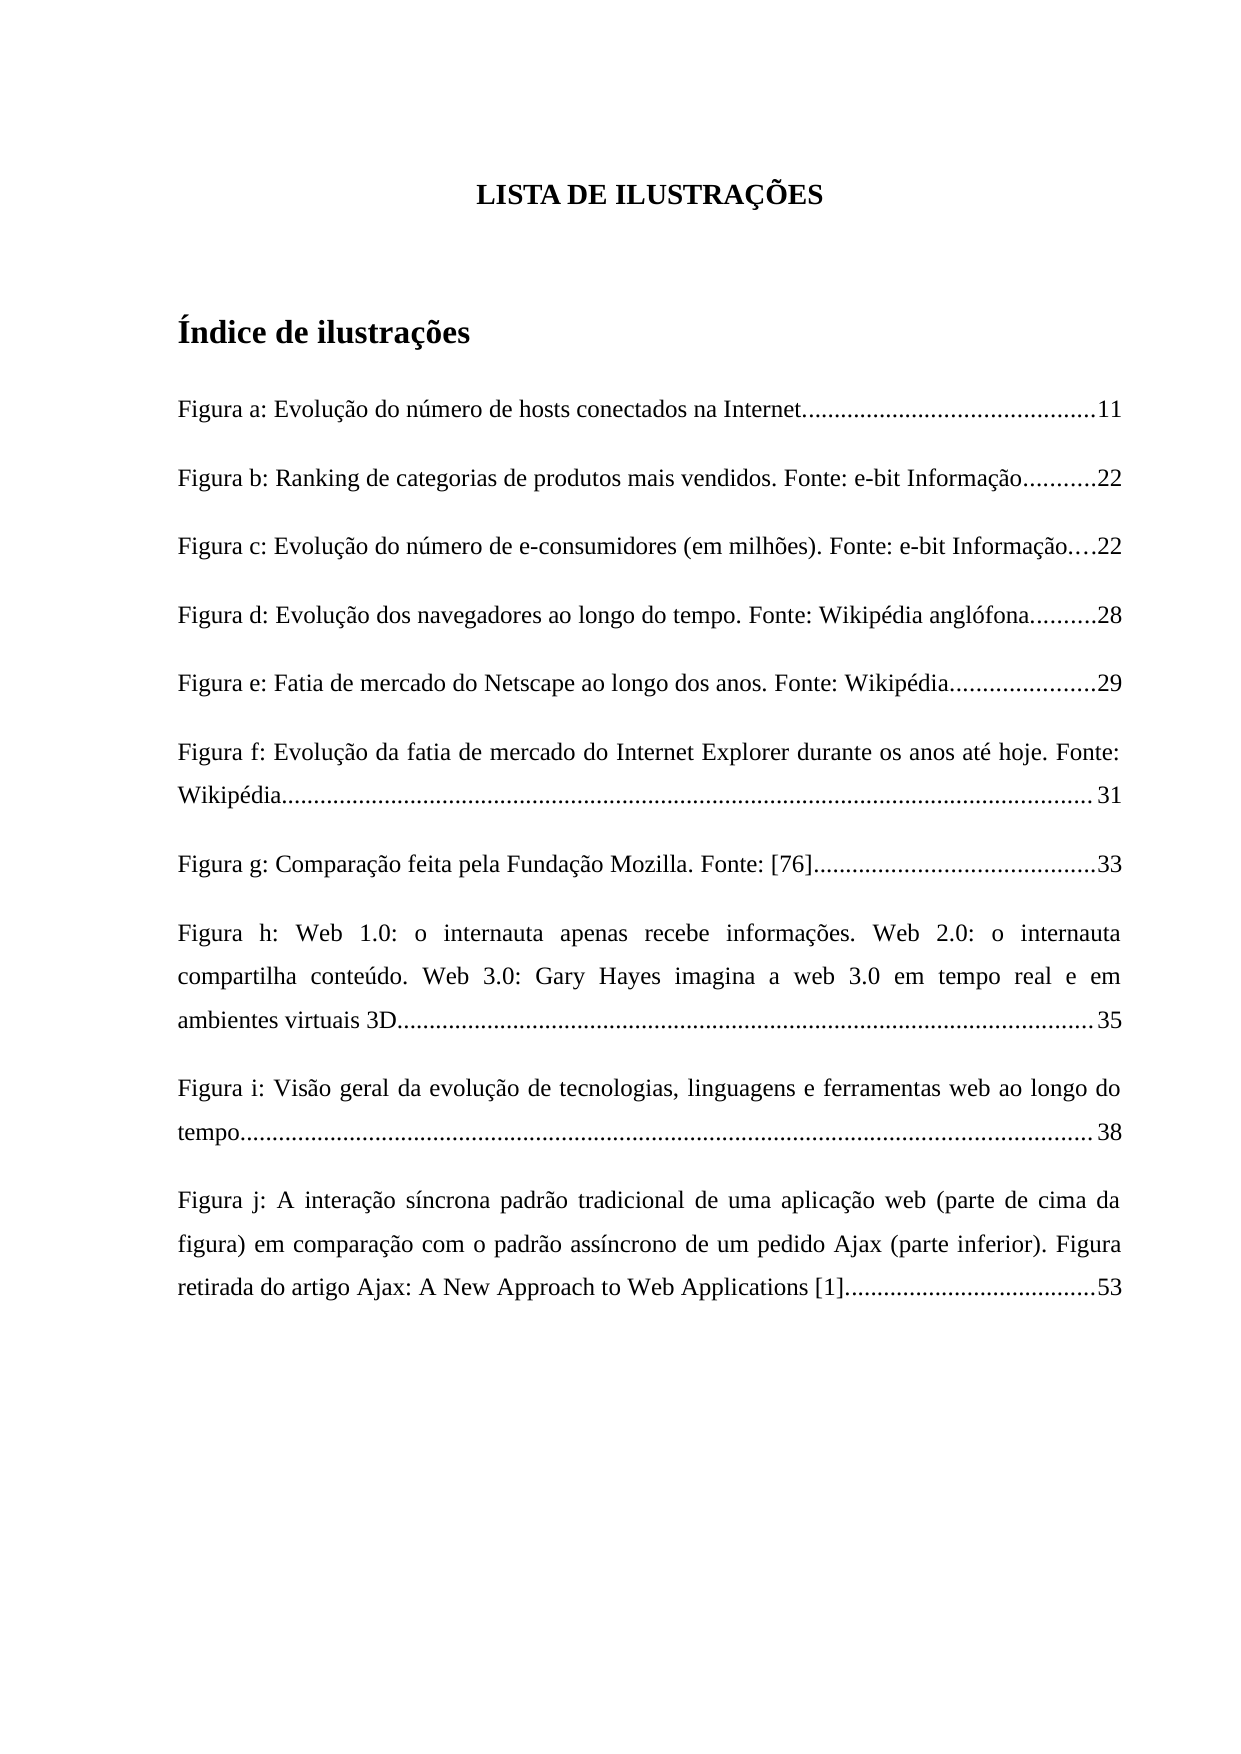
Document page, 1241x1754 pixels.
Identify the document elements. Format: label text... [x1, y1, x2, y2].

subtitle Índice de ilustrações [177, 312, 1122, 350]
text Figura e: Fatia de mercado do Netscape ao longo dos anos. Fonte: Wikipédia 29 [177, 668, 1122, 697]
text Figura f: Evolução da fatia de mercado do Internet Explorer durante os anos até hoje. Fonte: Wikipédia. 31 [177, 737, 1122, 809]
text Lista de ilustrações [177, 177, 1122, 211]
text Figura j: A interação síncrona padrão tradicional de uma aplicação web (parte de cima da figura) em comparação com o padrão assíncrono de um pedido Ajax (parte inferior). Figura retirada do artigo Ajax: A New Approach to Web Applications [1]. 53 [177, 1185, 1122, 1301]
text Figura b: Ranking de categorias de produtos mais vendidos. Fonte: e-bit Informação 22 [177, 463, 1122, 492]
text Figura i: Visão geral da evolução de tecnologias, linguagens e ferramentas web ao longo do tempo. 38 [177, 1073, 1122, 1146]
text Figura a: Evolução do número de hosts conectados na Internet. 11 [177, 394, 1122, 423]
text Figura c: Evolução do número de e-consumidores (em milhões). Fonte: e-bit Informação. 22 [177, 531, 1122, 560]
text Figura h: Web 1.0: o internauta apenas recebe informações. Web 2.0: o internauta compartilha conteúdo. Web 3.0: Gary Hayes imagina a web 3.0 em tempo real e em ambientes virtuais 3D. 35 [177, 917, 1122, 1034]
text Figura g: Comparação feita pela Fundação Mozilla. Fonte: [76] 33 [177, 849, 1122, 878]
text Figura d: Evolução dos navegadores ao longo do tempo. Fonte: Wikipédia anglófona. 28 [177, 600, 1122, 629]
